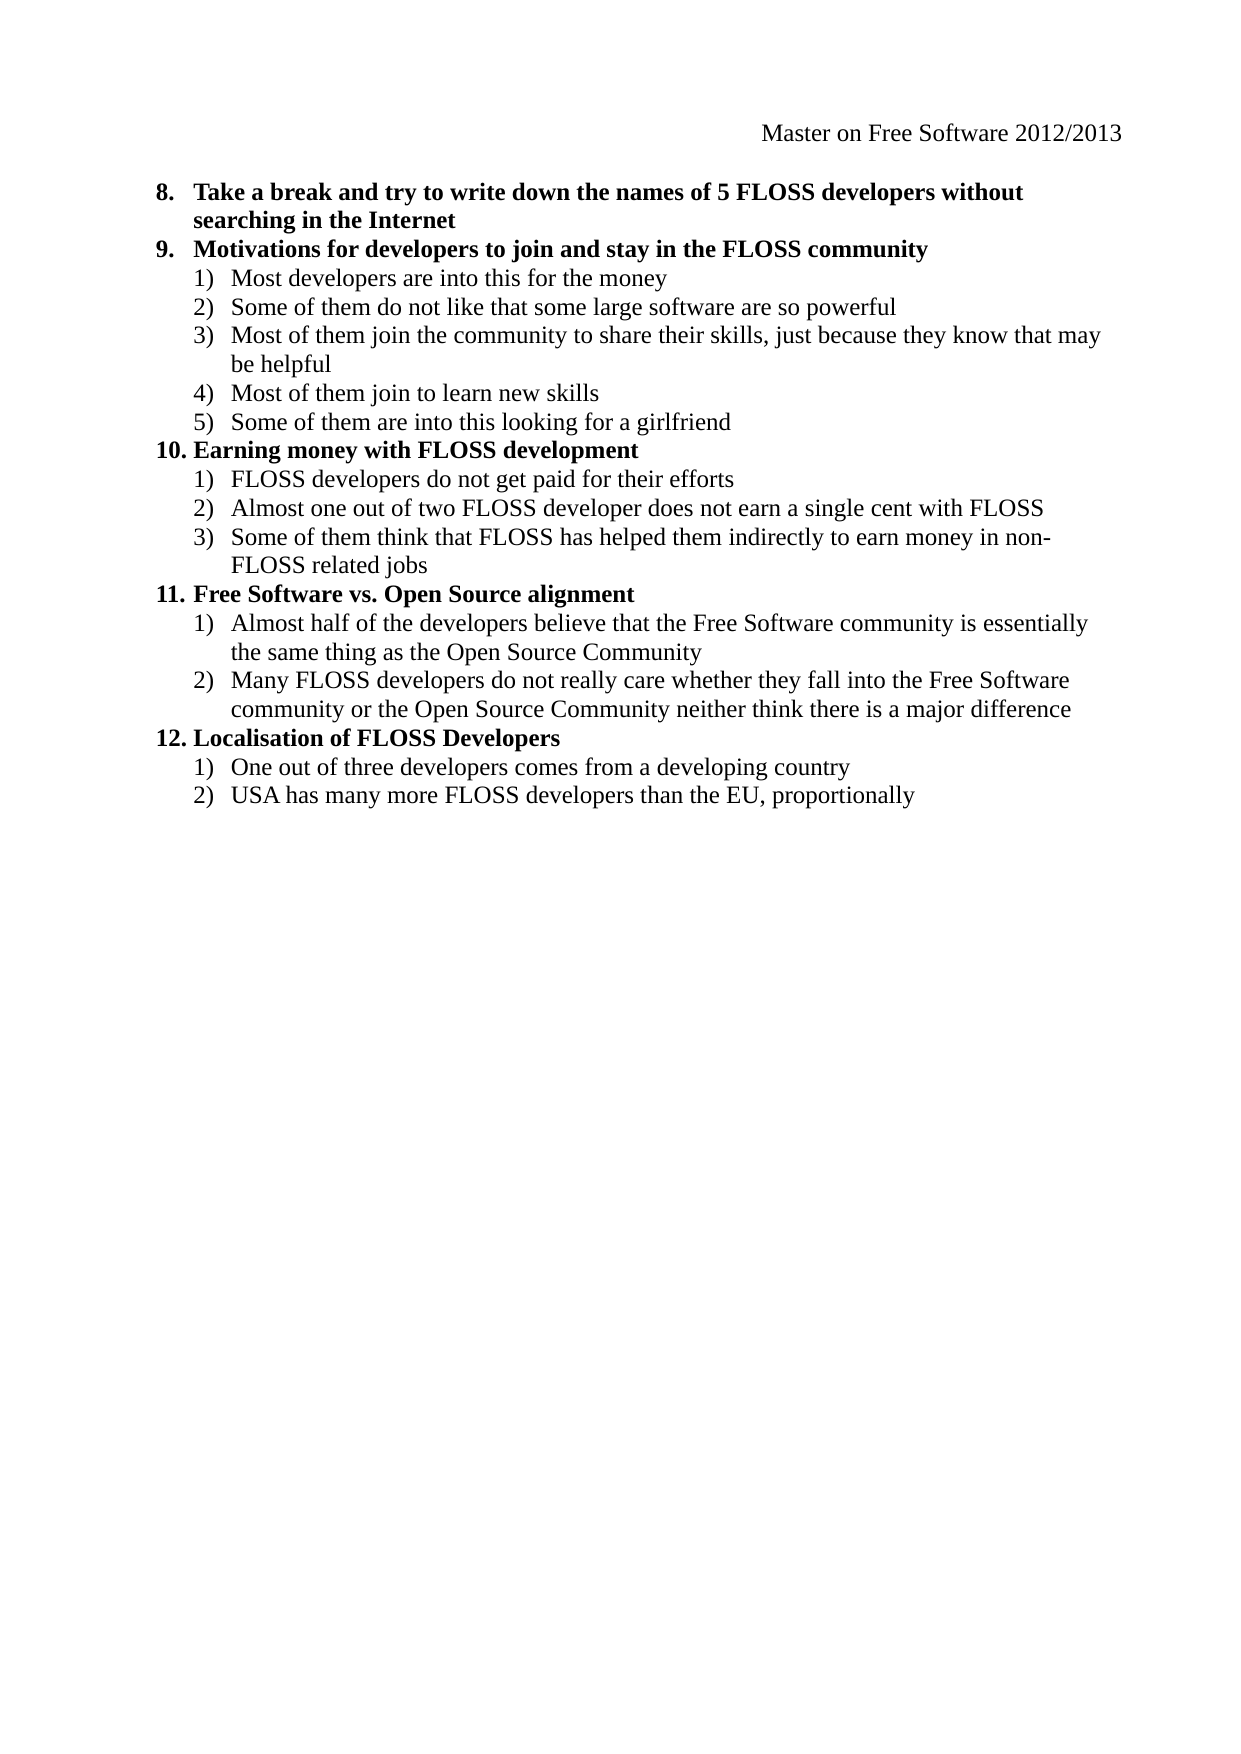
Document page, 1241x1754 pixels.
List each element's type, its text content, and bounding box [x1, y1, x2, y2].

list Almost half of the developers believe that the Free Software community is essentially the same thing as the Open Source Community [193, 608, 1122, 666]
list Most developers are into this for the money [193, 263, 1122, 292]
list Most of them join to learn new skills [193, 378, 1122, 407]
list One out of three developers comes from a developing country [193, 752, 1122, 781]
list USA has many more FLOSS developers than the EU, proportionally [193, 781, 1122, 809]
list Most of them join the community to share their skills, just because they know that may be helpful [193, 321, 1122, 378]
list Localisation of FLOSS Developers [156, 723, 1122, 752]
list FLOSS developers do not get paid for their efforts [193, 464, 1122, 493]
list Some of them are into this looking for a girlfriend [193, 407, 1122, 436]
list Motivations for developers to join and stay in the FLOSS community [156, 234, 1122, 263]
list Many FLOSS developers do not really care whether they fall into the Free Software community or the Open Source Community neither think there is a major difference [193, 666, 1122, 723]
list Free Software vs. Open Source alignment [156, 579, 1122, 608]
list Take a break and try to write down the names of 5 FLOSS developers without searching in the Internet [156, 177, 1122, 234]
list Some of them do not like that some large software are so powerful [193, 292, 1122, 321]
list Earning money with FLOSS development [156, 436, 1122, 464]
list Some of them think that FLOSS has helped them indirectly to earn money in non-FLOSS related jobs [193, 522, 1122, 579]
list Almost one out of two FLOSS developer does not earn a single cent with FLOSS [193, 493, 1122, 522]
